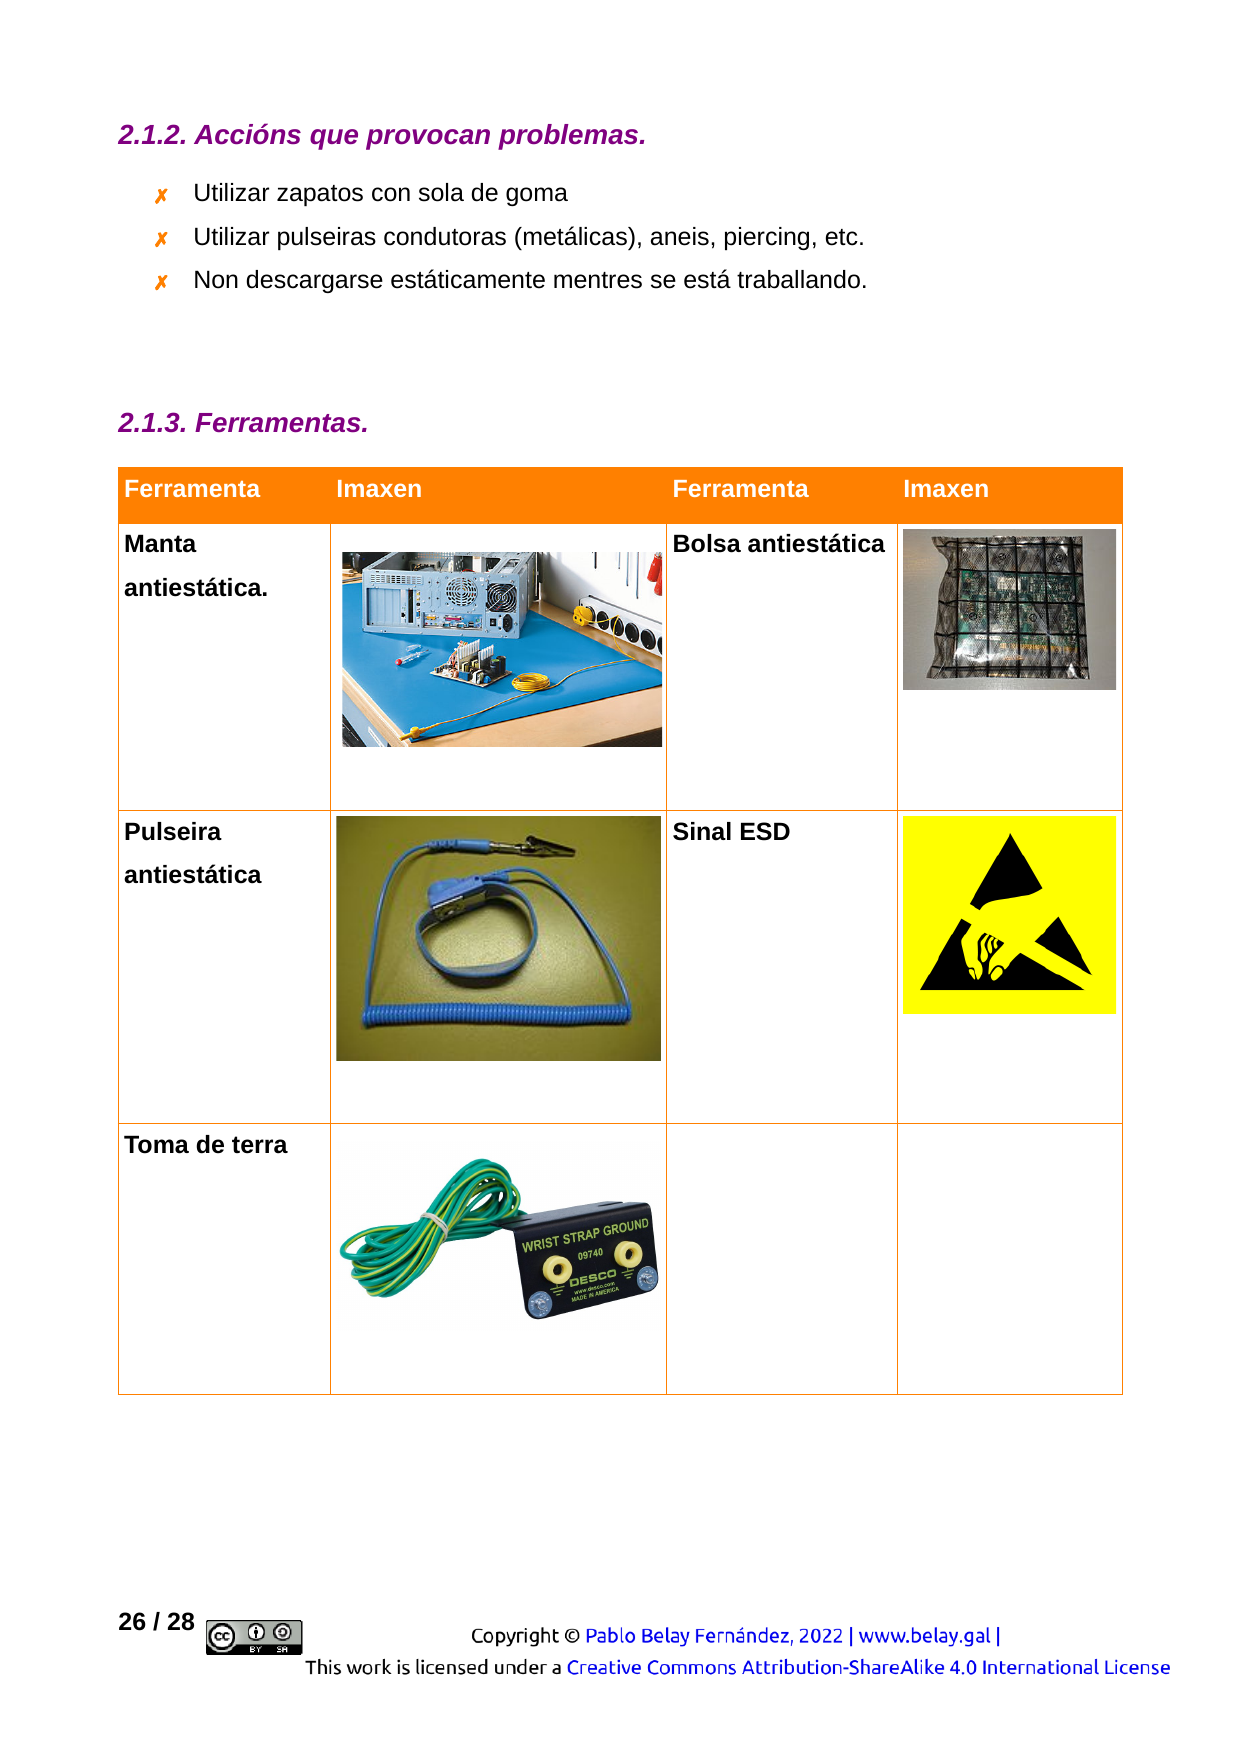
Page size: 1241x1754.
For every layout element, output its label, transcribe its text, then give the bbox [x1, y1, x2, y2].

subtitle 2.1.3. Ferramentas. [118, 407, 1122, 439]
table_cell [898, 524, 1122, 810]
table_cell [898, 1124, 1122, 1394]
list Utilizar zapatos con sola de goma [156, 178, 1122, 207]
table_header Ferramenta [119, 468, 330, 523]
table_header Ferramenta [667, 468, 897, 523]
table_cell Sinal ESD [667, 811, 897, 1123]
table_cell Toma de terra [119, 1124, 330, 1394]
picture [336, 816, 661, 1061]
list Non descargarse estáticamente mentres se está traballando. [156, 265, 1122, 294]
table_cell [331, 1124, 666, 1394]
picture [336, 1141, 661, 1331]
table_cell Bolsa antiestática [667, 524, 897, 810]
picture [342, 552, 663, 747]
table_header Imaxen [898, 468, 1122, 523]
table_header Imaxen [331, 468, 666, 523]
picture [200, 1604, 1205, 1690]
list Utilizar pulseiras condutoras (metálicas), aneis, piercing, etc. [156, 222, 1122, 251]
table_cell [898, 811, 1122, 1123]
table_cell [667, 1124, 897, 1394]
picture [903, 529, 1117, 690]
subtitle 2.1.2. Accións que provocan problemas. [118, 118, 1122, 150]
picture [903, 816, 1117, 1014]
table_cell [331, 524, 666, 810]
table_cell Manta antiestática. [119, 524, 330, 810]
table_cell [331, 811, 666, 1123]
table_cell Pulseira antiestática [119, 811, 330, 1123]
